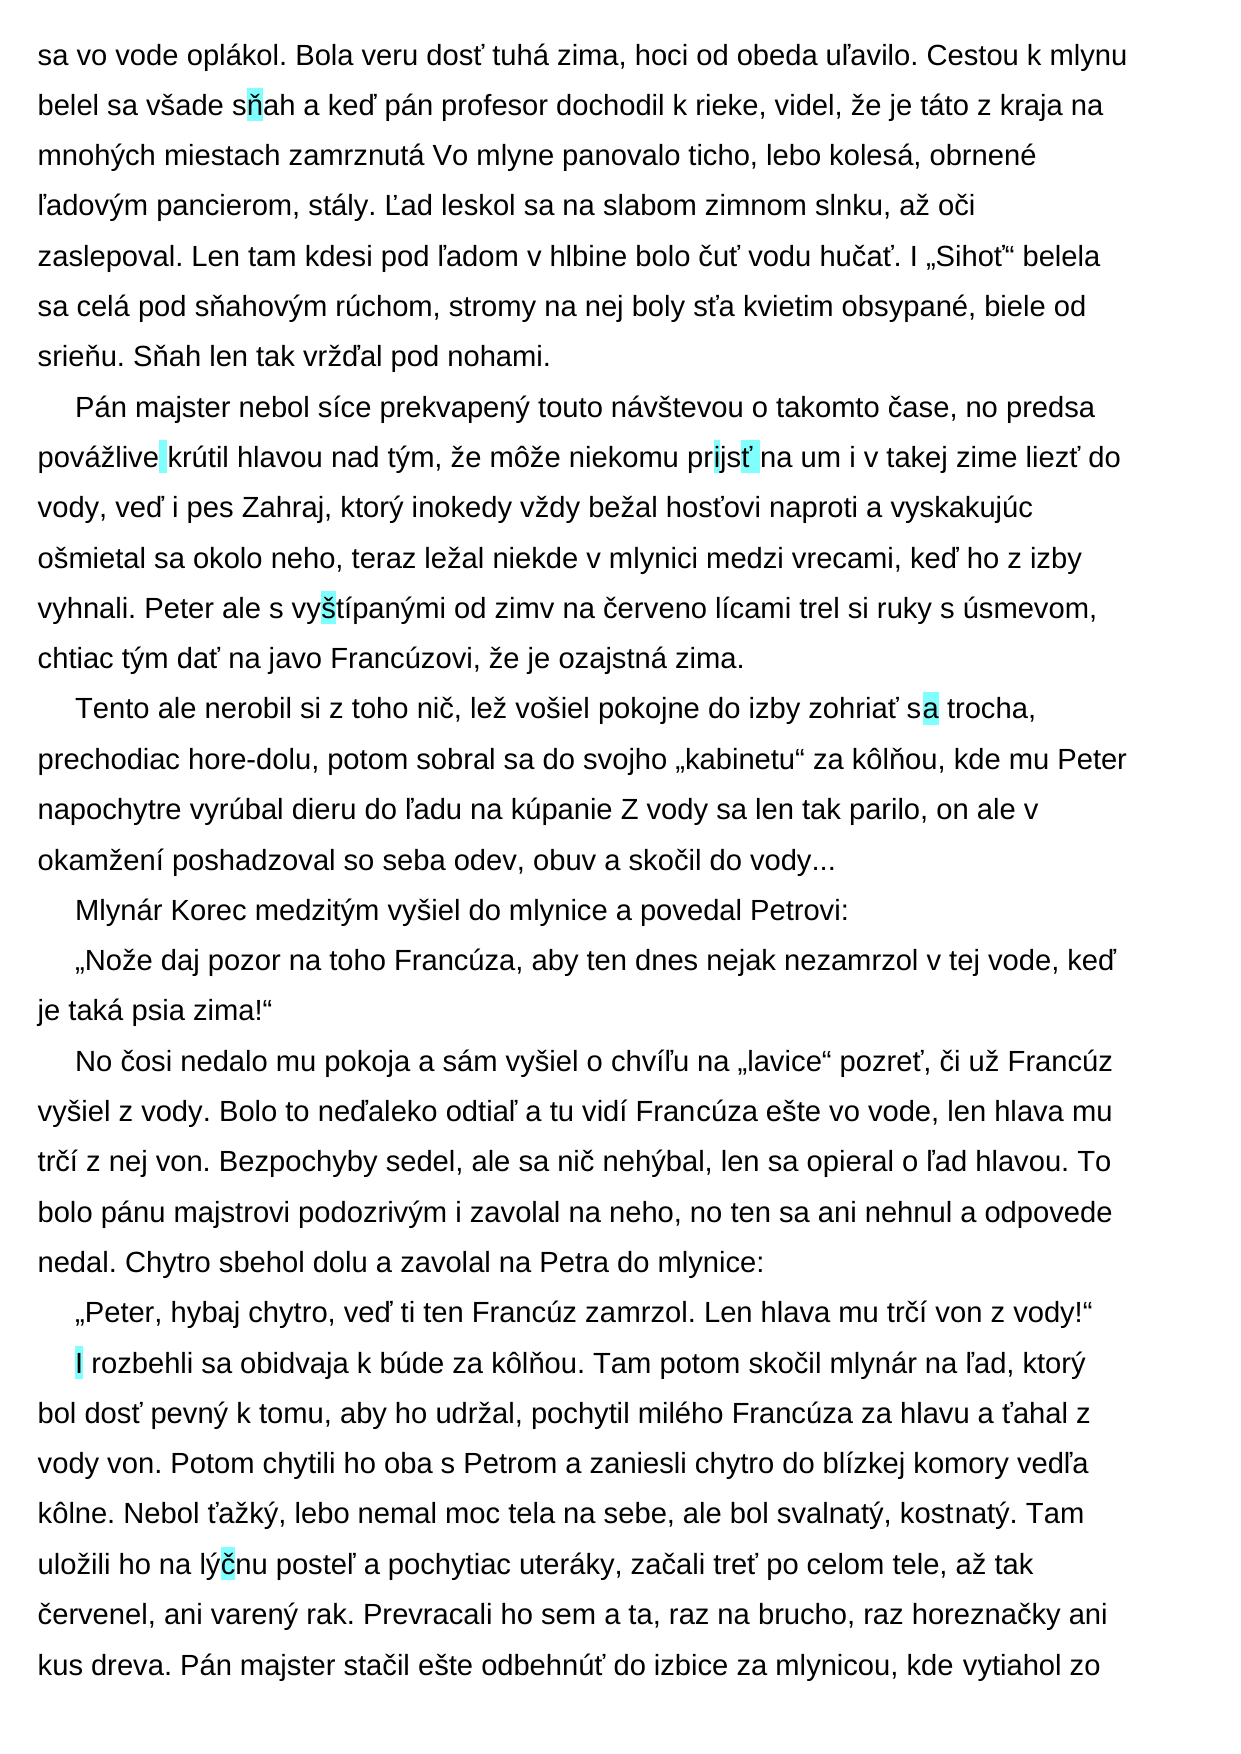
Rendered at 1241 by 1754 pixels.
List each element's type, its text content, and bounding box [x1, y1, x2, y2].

text I rozbehli sa obidvaja k búde za kôlňou. Tam potom skočil mlynár na ľad, ktorý bol dosť pevný k tomu, aby ho udržal, pochytil milého Francúza za hlavu a ťahal z vody von. Potom chytili ho oba s Petrom a zaniesli chytro do blízkej komory vedľa kôlne. Nebol ťažký, lebo nemal moc tela na sebe, ale bol svalnatý, kost­natý. Tam uložili ho na lýčnu posteľ a pochytiac uteráky, začali treť po celom tele, až tak červenel, ani varený rak. Prevracali ho sem a ta, raz na brucho, raz horeznačky ani kus dreva. Pán majster stačil ešte odbehnúť do izbice za mlynicou, kde vytiahol zo [37, 1346, 1130, 1681]
text „Nože daj pozor na toho Francúza, aby ten dnes nejak nezamrzol v tej vode, keď je taká psia zima!“ [37, 943, 1130, 1027]
text Tento ale nerobil si z toho nič, lež vošiel pokojne do izby zohriať sa trocha, prechodiac hore-dolu, potom sobral sa do svojho „kabinetu“ za kôlňou, kde mu Peter napochytre vyrúbal dieru do ľadu na kúpanie Z vody sa len tak parilo, on ale v okamžení poshadzoval so seba odev, obuv a skočil do vody... [37, 692, 1130, 876]
text „Peter, hybaj chytro, veď ti ten Francúz za­mrzol. Len hlava mu trčí von z vody!“ [37, 1295, 1130, 1329]
text Pán majster nebol síce prekvapený touto návštevou o takomto čase, no predsa povážlive krútil hlavou nad tým, že môže niekomu prijsť na um i v takej zime liezť do vody, veď i pes Zahraj, ktorý inokedy vždy bežal hosťovi naproti a vyskakujúc ošmietal sa okolo neho, teraz ležal niekde v mlynici medzi vrecami, keď ho z izby vyhnali. Peter ale s vyštípanými od zimv na čer­veno lícami trel si ruky s úsmevom, chtiac tým dať na javo Francúzovi, že je ozajstná zima. [37, 390, 1130, 675]
text No čosi nedalo mu pokoja a sám vyšiel o chvíľu na „lavice“ pozreť, či už Francúz vyšiel z vody. Bolo to neďaleko odtiaľ a tu vidí Fran­cúza ešte vo vode, len hlava mu trčí z nej von. Bezpochyby sedel, ale sa nič nehýbal, len sa opieral o ľad hlavou. To bolo pánu majstrovi podozrivým i zavolal na neho, no ten sa ani nehnul a odpovede nedal. Chytro sbehol dolu a zavolal na Petra do mlynice: [37, 1044, 1130, 1278]
text sa vo vode oplákol. Bola veru dosť tuhá zima, hoci od obeda uľavilo. Cestou k mlynu belel sa všade sňah a keď pán profesor dochodil k rieke, videl, že je táto z kraja na mnohých miestach zamrznutá Vo mlyne panovalo ticho, lebo kolesá, obrnené ľadovým pancierom, stály. Ľad leskol sa na slabom zimnom slnku, až oči zaslepoval. Len tam kdesi pod ľadom v hlbine bolo čuť vodu hučať. I „Sihoť“ belela sa celá pod sňahovým rúchom, stromy na nej boly sťa kvietim obsypané, biele od srieňu. Sňah len tak vržďal pod nohami. [37, 37, 1130, 373]
text Mlynár Korec medzitým vyšiel do mlynice a povedal Petrovi: [37, 893, 1130, 926]
